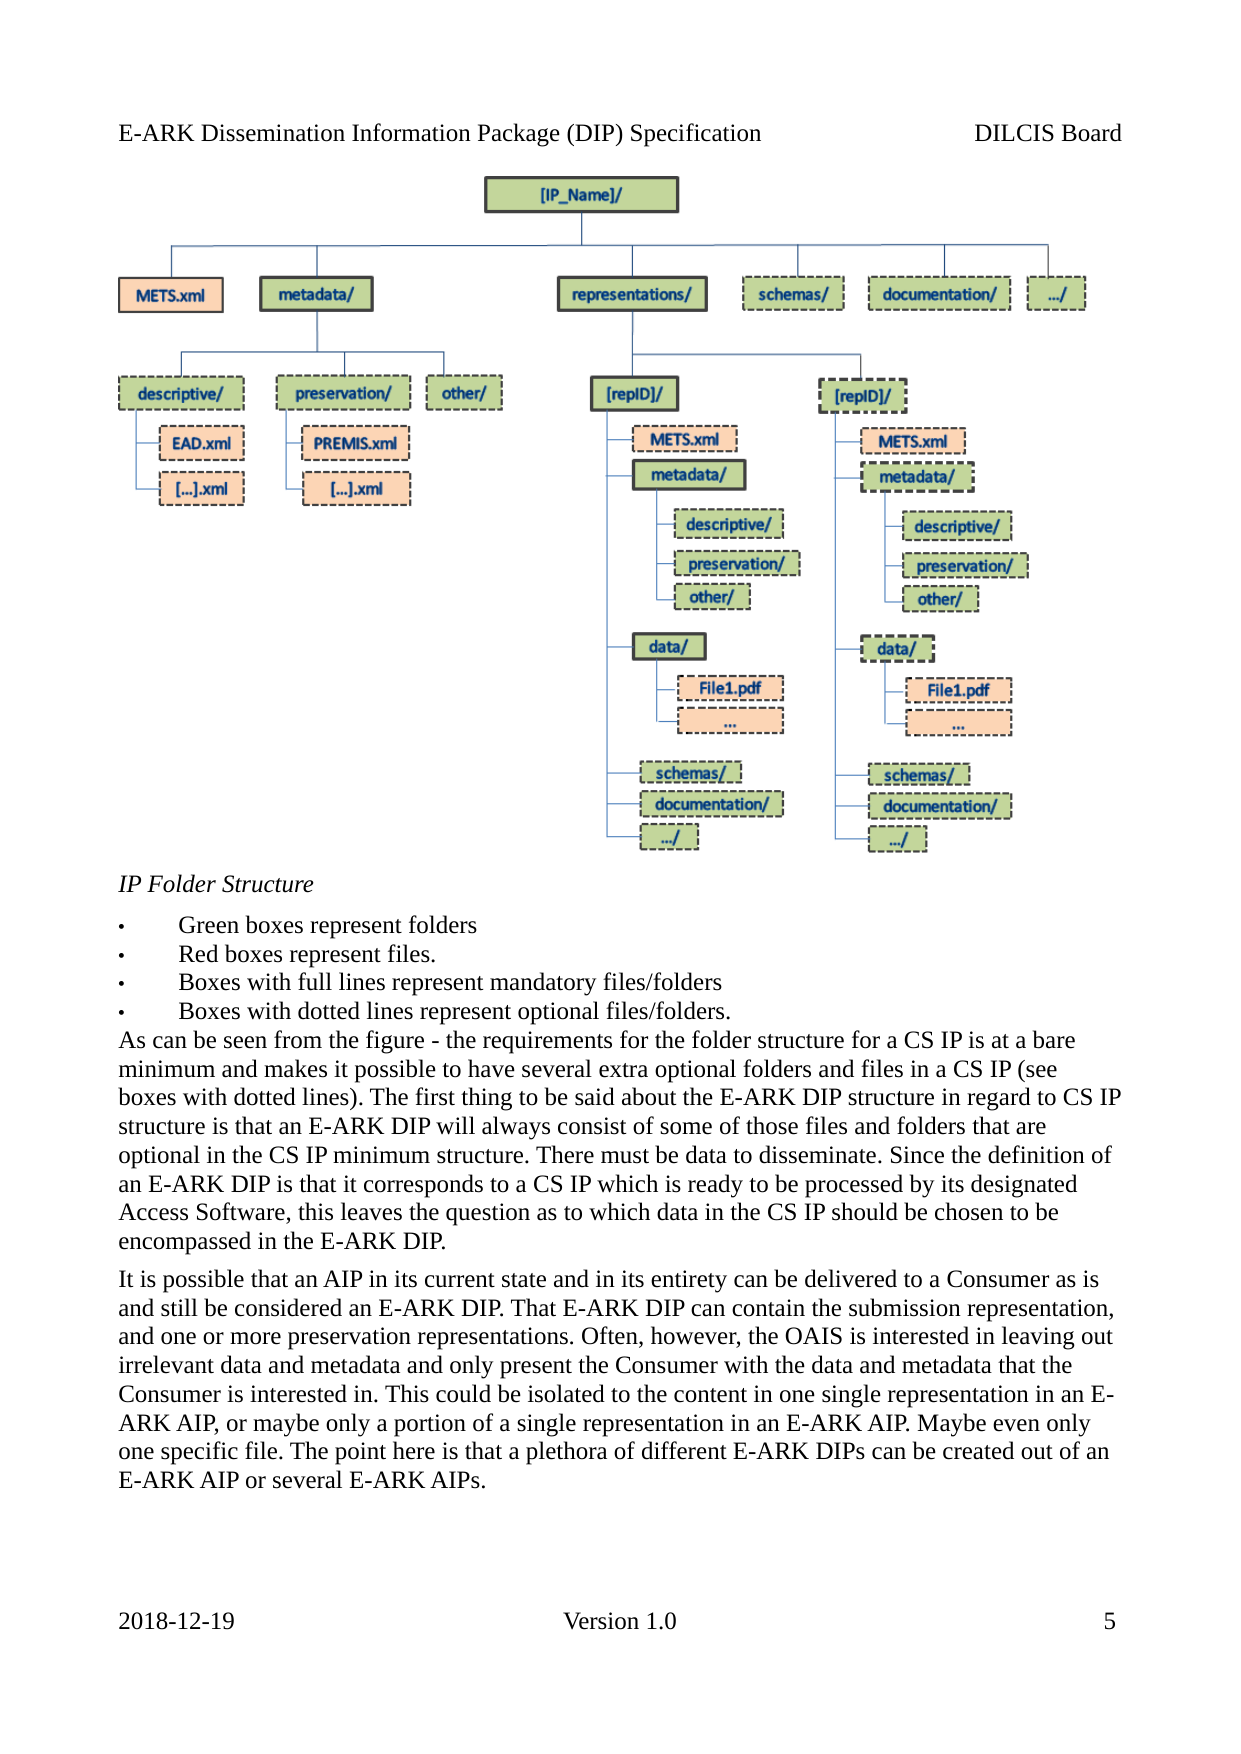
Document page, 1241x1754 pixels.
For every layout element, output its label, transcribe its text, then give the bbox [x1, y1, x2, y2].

picture [118, 176, 1094, 857]
text It is possible that an AIP in its current state and in its entirety can be delivered to a Consumer as is and still be considered an E-ARK DIP. That E-ARK DIP can contain the submission representation, and one or more preservation representations. Often, however, the OAIS is interested in leaving out irrelevant data and metadata and only present the Consumer with the data and metadata that the Consumer is interested in. This could be isolated to the content in one single representation in an E-ARK AIP, or maybe only a portion of a single representation in an E-ARK AIP. Maybe even only one specific file. The point here is that a plethora of different E-ARK DIPs can be created out of an E-ARK AIP or several E-ARK AIPs. [118, 1264, 1122, 1494]
text As can be seen from the figure - the requirements for the folder structure for a CS IP is at a bare minimum and makes it possible to have several extra optional folders and files in a CS IP (see boxes with dotted lines). The first thing to be said about the E-ARK DIP structure in regard to CS IP structure is that an E-ARK DIP will always consist of some of those files and folders that are optional in the CS IP minimum structure. There must be data to disseminate. Since the definition of an E-ARK DIP is that it corresponds to a CS IP which is ready to be processed by its designated Access Software, this leaves the question as to which data in the CS IP should be chosen to be encompassed in the E-ARK DIP. [118, 1025, 1122, 1255]
list Boxes with dotted lines represent optional files/folders. [118, 996, 1122, 1025]
list Green boxes represent folders [118, 910, 1122, 939]
text IP Folder Structure [118, 869, 1122, 897]
list Boxes with full lines represent mandatory files/folders [118, 967, 1122, 996]
list Red boxes represent files. [118, 939, 1122, 967]
